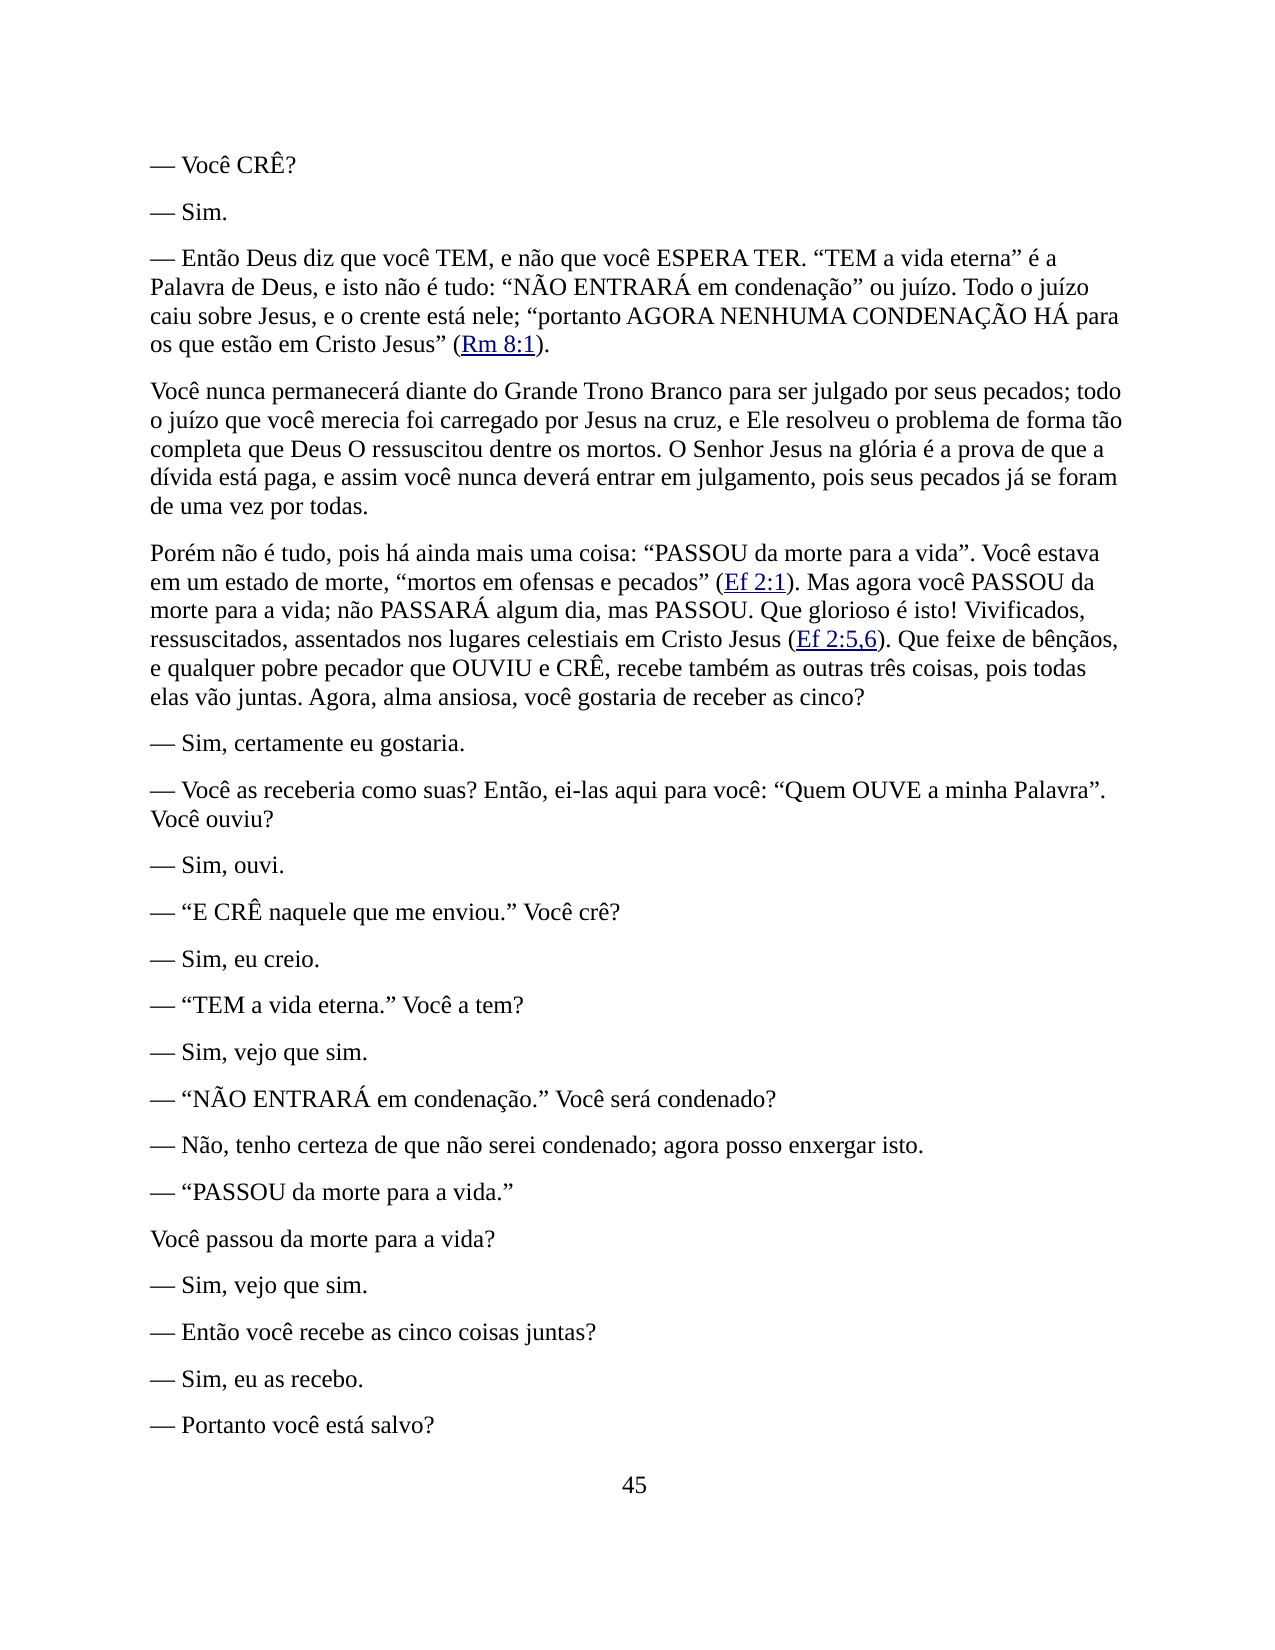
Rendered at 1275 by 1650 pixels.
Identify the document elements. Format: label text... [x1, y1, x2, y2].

text — Você CRÊ? [150, 150, 1125, 179]
text — Sim, eu as recebo. [150, 1364, 1125, 1392]
text — “TEM a vida eterna.” Você a tem? [150, 990, 1125, 1019]
text Porém não é tudo, pois há ainda mais uma coisa: “PASSOU da morte para a vida”. Você estava em um estado de morte, “mortos em ofensas e pecados” (Ef 2:1). Mas agora você PASSOU da morte para a vida; não PASSARÁ algum dia, mas PASSOU. Que glorioso é isto! Vivificados, ressuscitados, assentados nos lugares celestiais em Cristo Jesus (Ef 2:5,6). Que feixe de bênçãos, e qualquer pobre pecador que OUVIU e CRÊ, recebe também as outras três coisas, pois todas elas vão juntas. Agora, alma ansiosa, você gostaria de receber as cinco? [150, 538, 1125, 710]
text — Sim. [150, 197, 1125, 225]
text — Portanto você está salvo? [150, 1410, 1125, 1439]
text — “NÃO ENTRARÁ em condenação.” Você será condenado? [150, 1084, 1125, 1112]
text — Sim, eu creio. [150, 944, 1125, 972]
text — Sim, vejo que sim. [150, 1037, 1125, 1066]
text Você passou da morte para a vida? [150, 1224, 1125, 1252]
text — Então você recebe as cinco coisas juntas? [150, 1317, 1125, 1346]
text — Não, tenho certeza de que não serei condenado; agora posso enxergar isto. [150, 1130, 1125, 1159]
text — Então Deus diz que você TEM, e não que você ESPERA TER. “TEM a vida eterna” é a Palavra de Deus, e isto não é tudo: “NÃO ENTRARÁ em condenação” ou juízo. Todo o juízo caiu sobre Jesus, e o crente está nele; “portanto AGORA NENHUMA CONDENAÇÃO HÁ para os que estão em Cristo Jesus” (Rm 8:1). [150, 243, 1125, 358]
text — “E CRÊ naquele que me enviou.” Você crê? [150, 897, 1125, 926]
text — Sim, certamente eu gostaria. [150, 728, 1125, 757]
text — Sim, ouvi. [150, 850, 1125, 879]
text — Você as receberia como suas? Então, ei-las aqui para você: “Quem OUVE a minha Palavra”. Você ouviu? [150, 775, 1125, 832]
text — “PASSOU da morte para a vida.” [150, 1177, 1125, 1206]
text — Sim, vejo que sim. [150, 1270, 1125, 1299]
text Você nunca permanecerá diante do Grande Trono Branco para ser julgado por seus pecados; todo o juízo que você merecia foi carregado por Jesus na cruz, e Ele resolveu o problema de forma tão completa que Deus O ressuscitou dentre os mortos. O Senhor Jesus na glória é a prova de que a dívida está paga, e assim você nunca deverá entrar em julgamento, pois seus pecados já se foram de uma vez por todas. [150, 376, 1125, 520]
